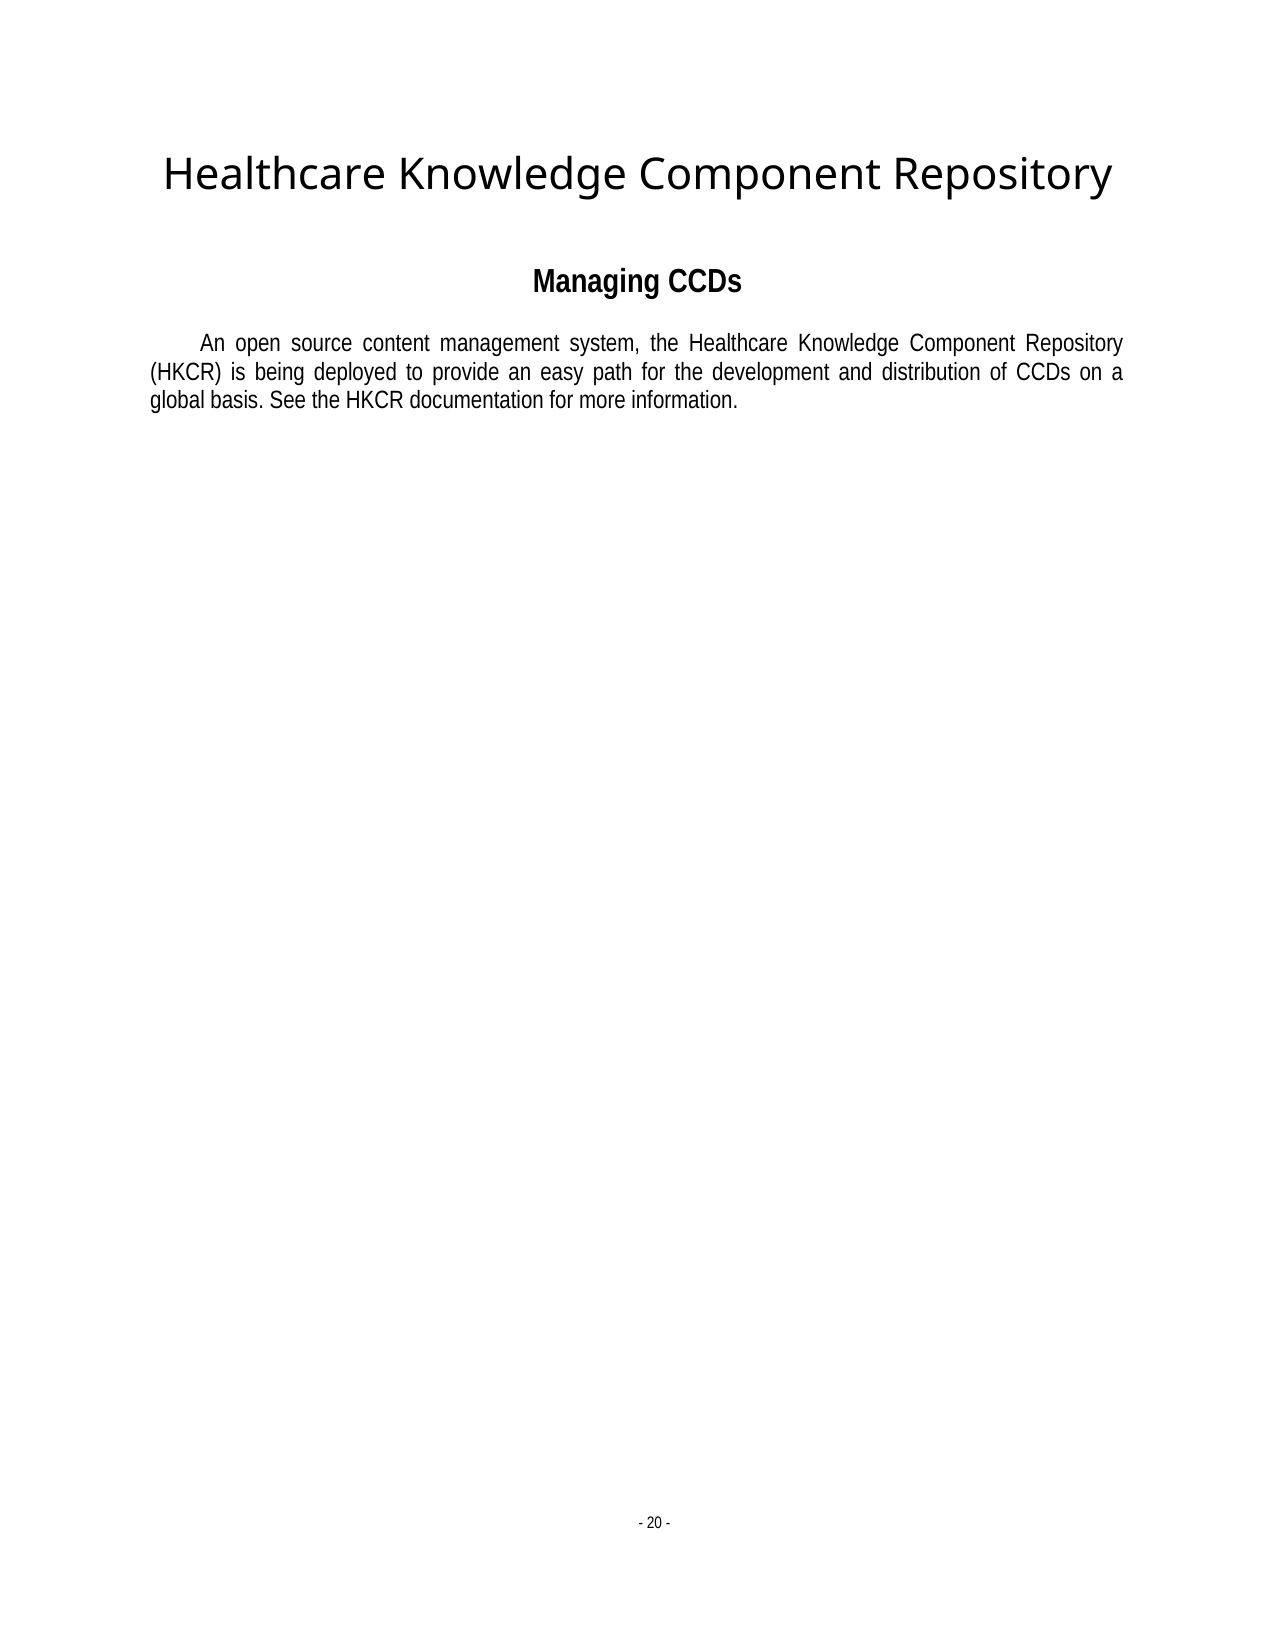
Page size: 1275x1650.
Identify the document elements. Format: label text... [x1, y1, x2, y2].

subtitle Healthcare Knowledge Component Repository [150, 143, 1125, 202]
text An open source content management system, the Healthcare Knowledge Component Repository (HKCR) is being deployed to provide an easy path for the development and distribution of CCDs on a global basis. See the HKCR documentation for more information. [150, 328, 1125, 414]
subtitle Managing CCDs [150, 261, 1125, 299]
